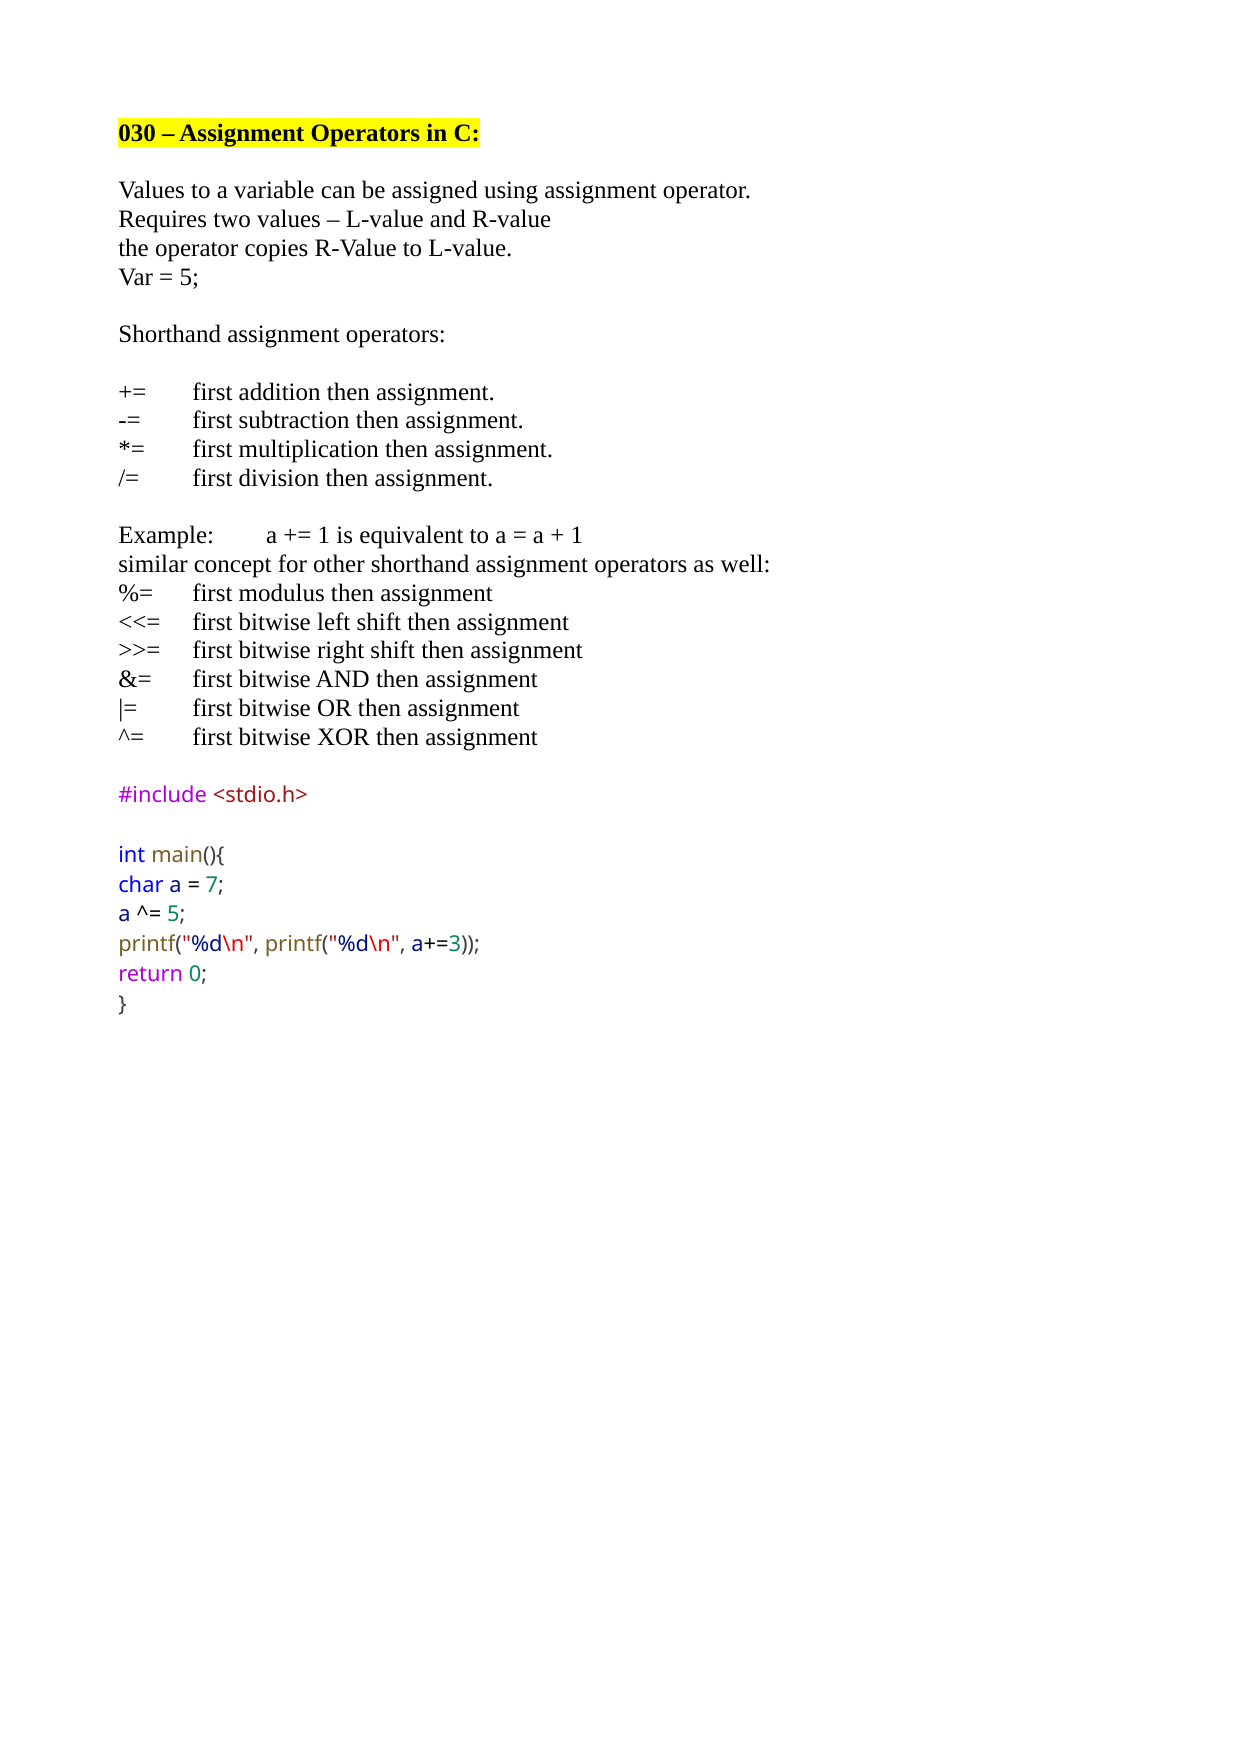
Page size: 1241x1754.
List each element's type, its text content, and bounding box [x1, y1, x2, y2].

text a ^= 5; [118, 898, 1122, 928]
text 030 – Assignment Operators in C: [118, 118, 1122, 147]
text Requires two values – L-value and R-value [118, 204, 1122, 233]
text char a = 7; [118, 869, 1122, 898]
text Shorthand assignment operators: [118, 319, 1122, 348]
text &= first bitwise AND then assignment [118, 664, 1122, 693]
text Values to a variable can be assigned using assignment operator. [118, 176, 1122, 204]
text Var = 5; [118, 262, 1122, 291]
text |= first bitwise OR then assignment [118, 693, 1122, 722]
text #include <stdio.h> [118, 779, 1122, 809]
text int main(){ [118, 839, 1122, 869]
text } [118, 988, 1122, 1018]
text printf("%d\n", printf("%d\n", a+=3)); [118, 928, 1122, 958]
text /= first division then assignment. [118, 463, 1122, 492]
text *= first multiplication then assignment. [118, 434, 1122, 463]
text -= first subtraction then assignment. [118, 406, 1122, 434]
text Example: a += 1 is equivalent to a = a + 1 [118, 521, 1122, 549]
text += first addition then assignment. [118, 377, 1122, 406]
text the operator copies R-Value to L-value. [118, 233, 1122, 262]
text similar concept for other shorthand assignment operators as well: [118, 549, 1122, 578]
text %= first modulus then assignment [118, 578, 1122, 607]
text <<= first bitwise left shift then assignment [118, 607, 1122, 636]
text ^= first bitwise XOR then assignment [118, 722, 1122, 751]
text return 0; [118, 958, 1122, 988]
text >>= first bitwise right shift then assignment [118, 636, 1122, 664]
